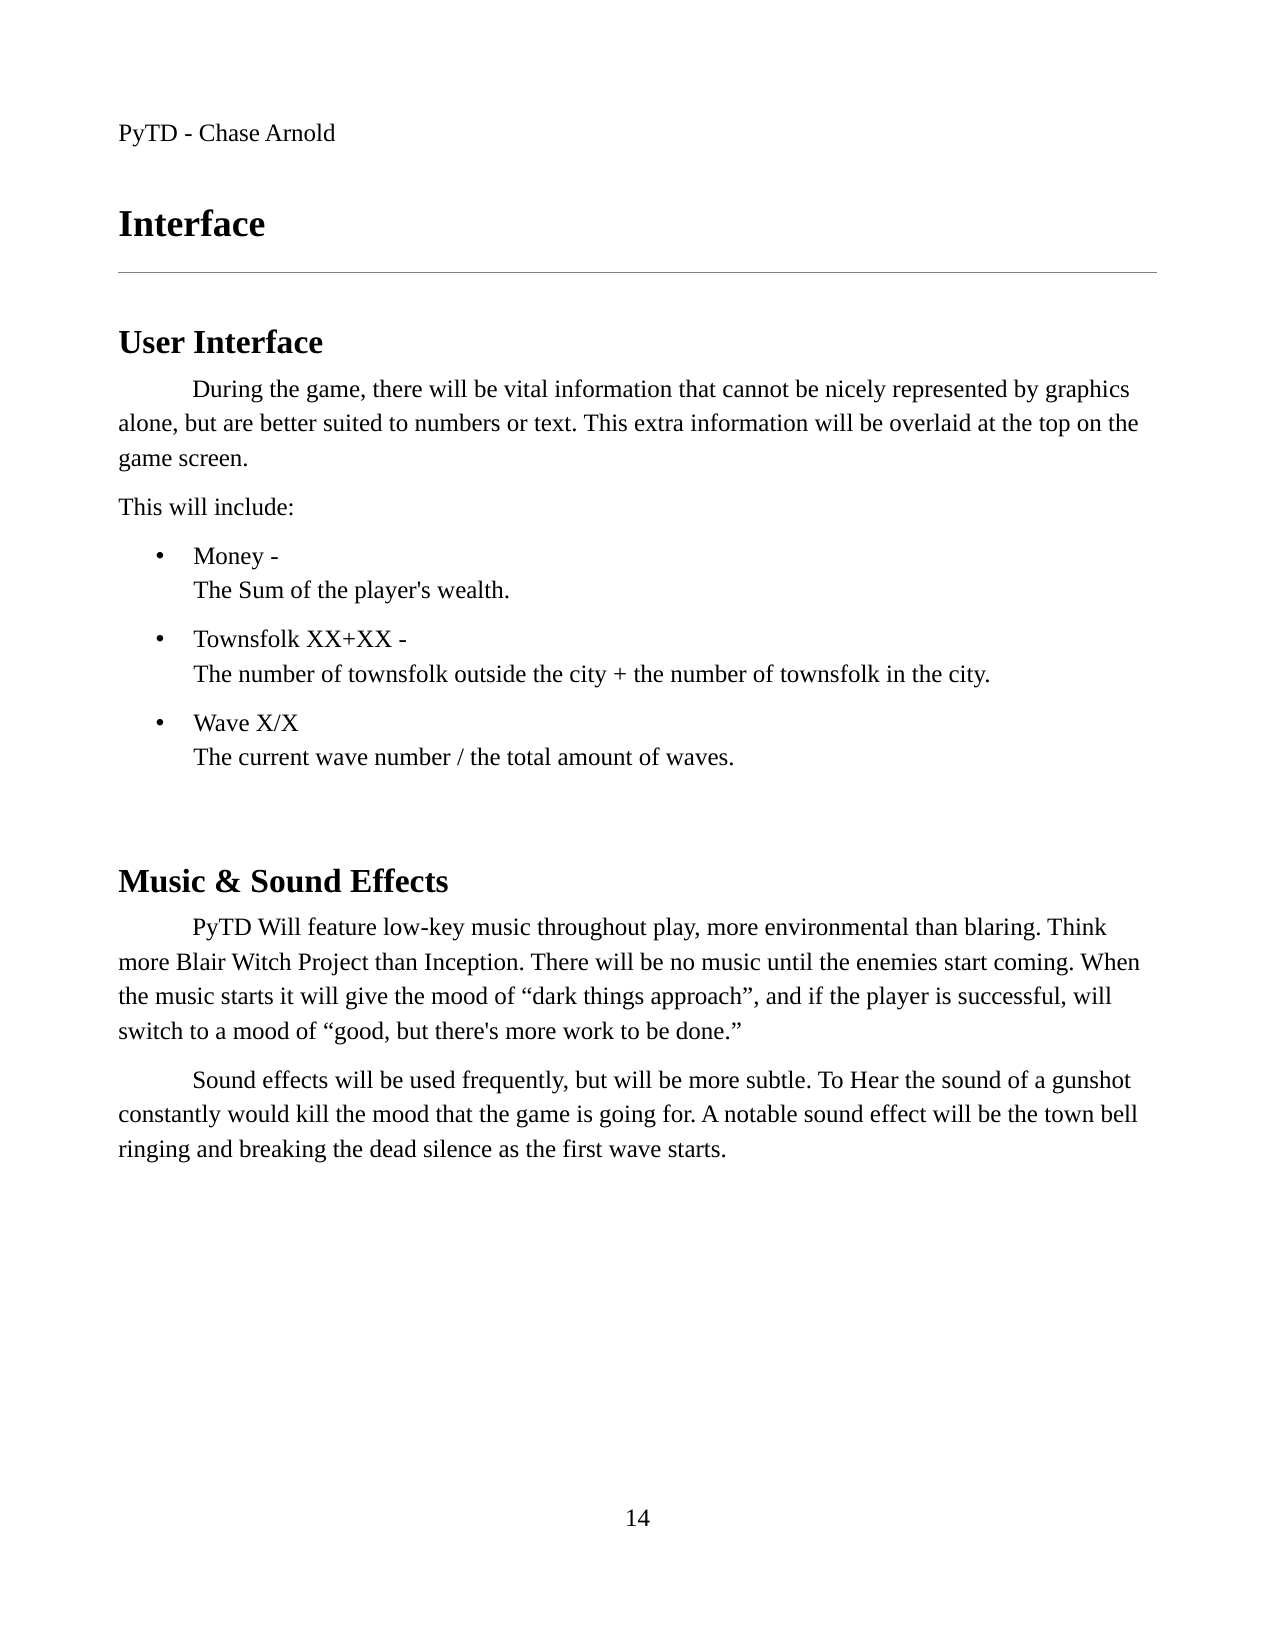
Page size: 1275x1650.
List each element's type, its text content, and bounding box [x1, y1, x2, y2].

list Wave X/X The current wave number / the total amount of waves. [156, 708, 1157, 771]
list Townsfolk XX+XX - The number of townsfolk outside the city + the number of townsfolk in the city. [156, 624, 1157, 687]
text During the game, there will be vital information that cannot be nicely represented by graphics alone, but are better suited to numbers or text. This extra information will be overlaid at the top on the game screen. [118, 374, 1157, 471]
subtitle Music & Sound Effects [118, 861, 1157, 900]
text This will include: [118, 492, 1157, 520]
subtitle User Interface [118, 322, 1157, 361]
list Money - The Sum of the player's wealth. [156, 541, 1157, 604]
text Sound effects will be used frequently, but will be more subtle. To Hear the sound of a gunshot constantly would kill the mood that the game is going for. A notable sound effect will be the town bell ringing and breaking the dead silence as the first wave starts. [118, 1065, 1157, 1163]
text PyTD Will feature low-key music throughout play, more environmental than blaring. Think more Blair Witch Project than Inception. There will be no music until the enemies start coming. When the music starts it will give the mood of “dark things approach”, and if the player is successful, will switch to a mood of “good, but there's more work to be done.” [118, 912, 1157, 1044]
subtitle Interface [118, 201, 1157, 245]
